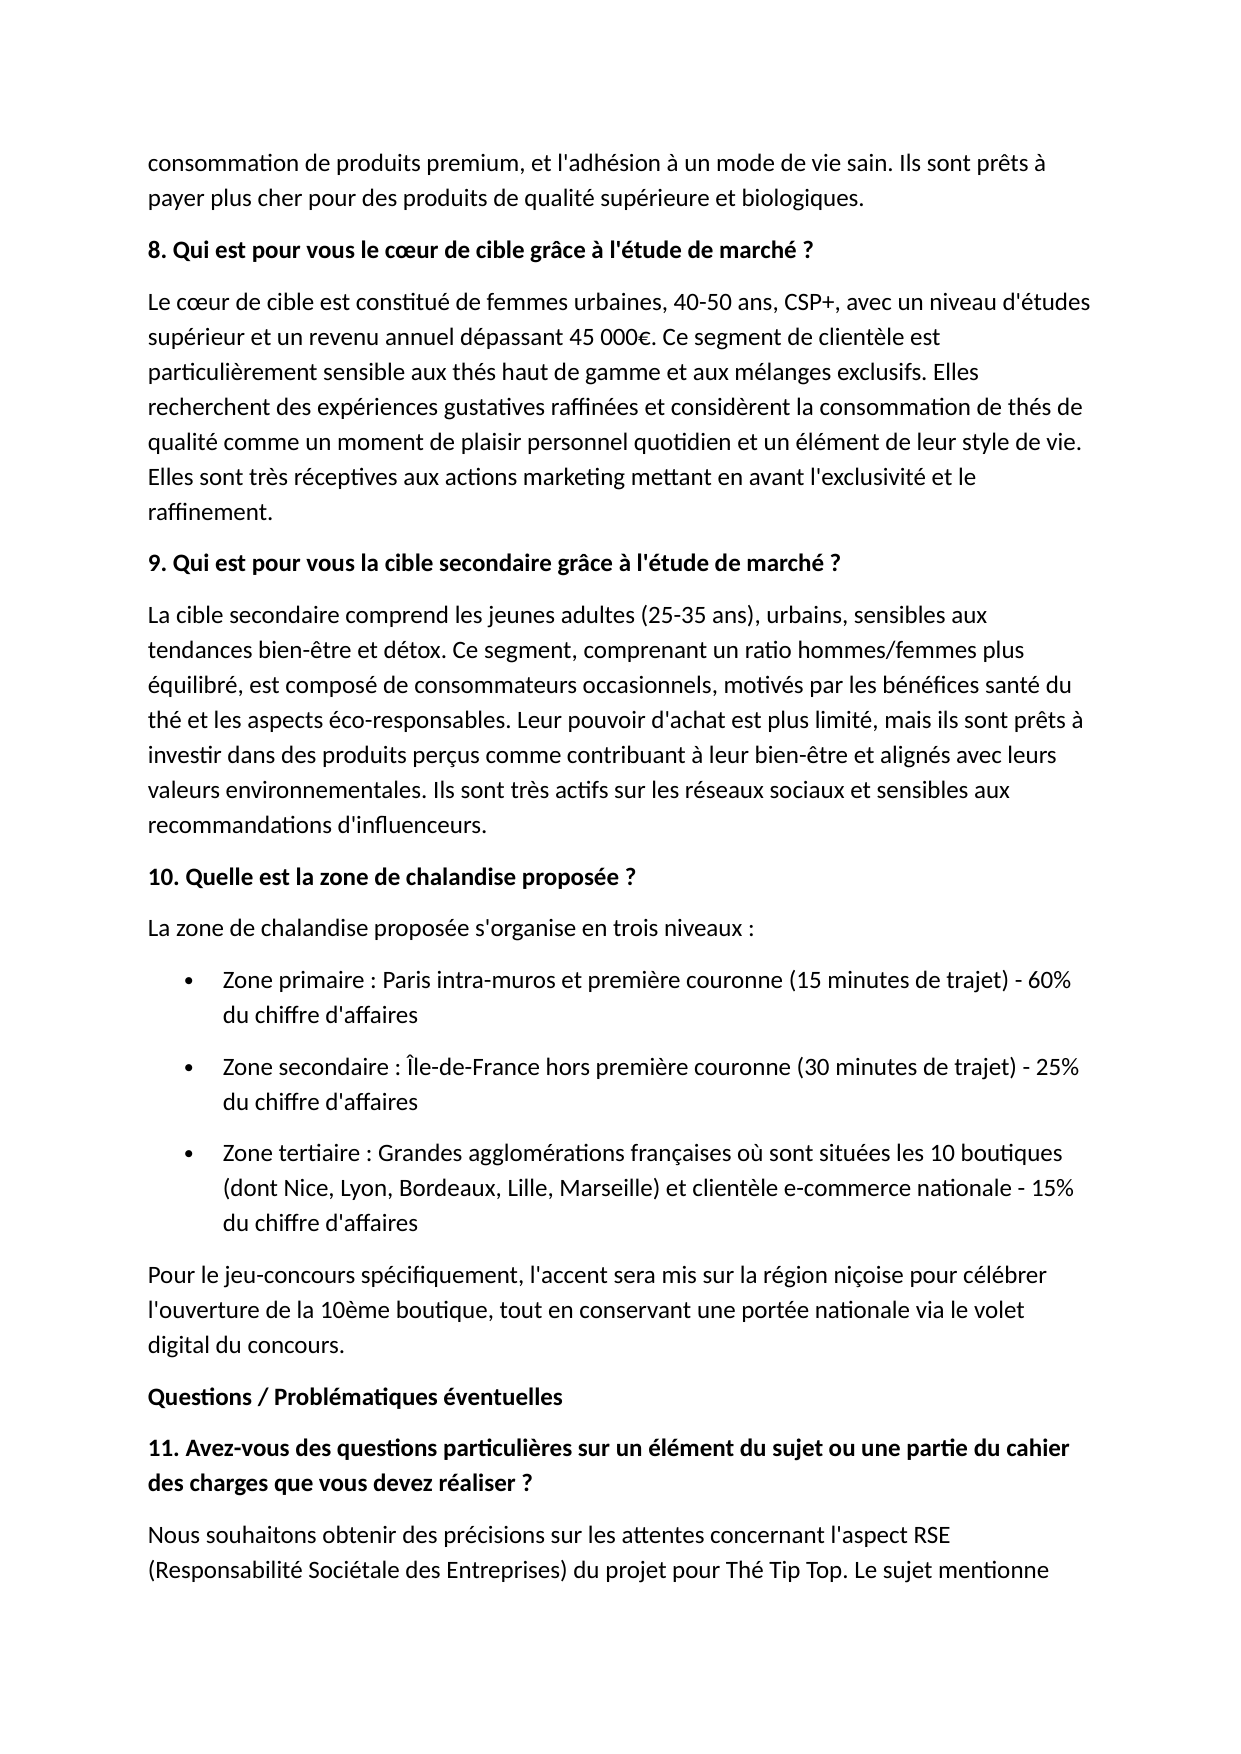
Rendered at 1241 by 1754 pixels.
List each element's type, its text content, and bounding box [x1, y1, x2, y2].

text consommation de produits premium, et l'adhésion à un mode de vie sain. Ils sont prêts à payer plus cher pour des produits de qualité supérieure et biologiques. [148, 148, 1093, 213]
list Zone secondaire : Île-de-France hors première couronne (30 minutes de trajet) - 25% du chiffre d'affaires [185, 1051, 1093, 1116]
list Zone primaire : Paris intra-muros et première couronne (15 minutes de trajet) - 60% du chiffre d'affaires [185, 964, 1093, 1030]
text Le cœur de cible est constitué de femmes urbaines, 40-50 ans, CSP+, avec un niveau d'études supérieur et un revenu annuel dépassant 45 000€. Ce segment de clientèle est particulièrement sensible aux thés haut de gamme et aux mélanges exclusifs. Elles recherchent des expériences gustatives raffinées et considèrent la consommation de thés de qualité comme un moment de plaisir personnel quotidien et un élément de leur style de vie. Elles sont très réceptives aux actions marketing mettant en avant l'exclusivité et le raffinement. [148, 286, 1093, 526]
text Pour le jeu-concours spécifiquement, l'accent sera mis sur la région niçoise pour célébrer l'ouverture de la 10ème boutique, tout en conservant une portée nationale via le volet digital du concours. [148, 1259, 1093, 1360]
text 8. Qui est pour vous le cœur de cible grâce à l'étude de marché ? [148, 234, 1093, 265]
text 11. Avez-vous des questions particulières sur un élément du sujet ou une partie du cahier des charges que vous devez réaliser ? [148, 1433, 1093, 1498]
text La zone de chalandise proposée s'organise en trois niveaux : [148, 913, 1093, 943]
text La cible secondaire comprend les jeunes adultes (25-35 ans), urbains, sensibles aux tendances bien-être et détox. Ce segment, comprenant un ratio hommes/femmes plus équilibré, est composé de consommateurs occasionnels, motivés par les bénéfices santé du thé et les aspects éco-responsables. Leur pouvoir d'achat est plus limité, mais ils sont prêts à investir dans des produits perçus comme contribuant à leur bien-être et alignés avec leurs valeurs environnementales. Ils sont très actifs sur les réseaux sociaux et sensibles aux recommandations d'influenceurs. [148, 599, 1093, 840]
text 10. Quelle est la zone de chalandise proposée ? [148, 861, 1093, 891]
text Questions / Problématiques éventuelles [148, 1381, 1093, 1411]
list Zone tertiaire : Grandes agglomérations françaises où sont situées les 10 boutiques (dont Nice, Lyon, Bordeaux, Lille, Marseille) et clientèle e-commerce nationale - 15% du chiffre d'affaires [185, 1138, 1093, 1238]
text Nous souhaitons obtenir des précisions sur les attentes concernant l'aspect RSE (Responsabilité Sociétale des Entreprises) du projet pour Thé Tip Top. Le sujet mentionne [148, 1519, 1093, 1585]
text 9. Qui est pour vous la cible secondaire grâce à l'étude de marché ? [148, 548, 1093, 578]
